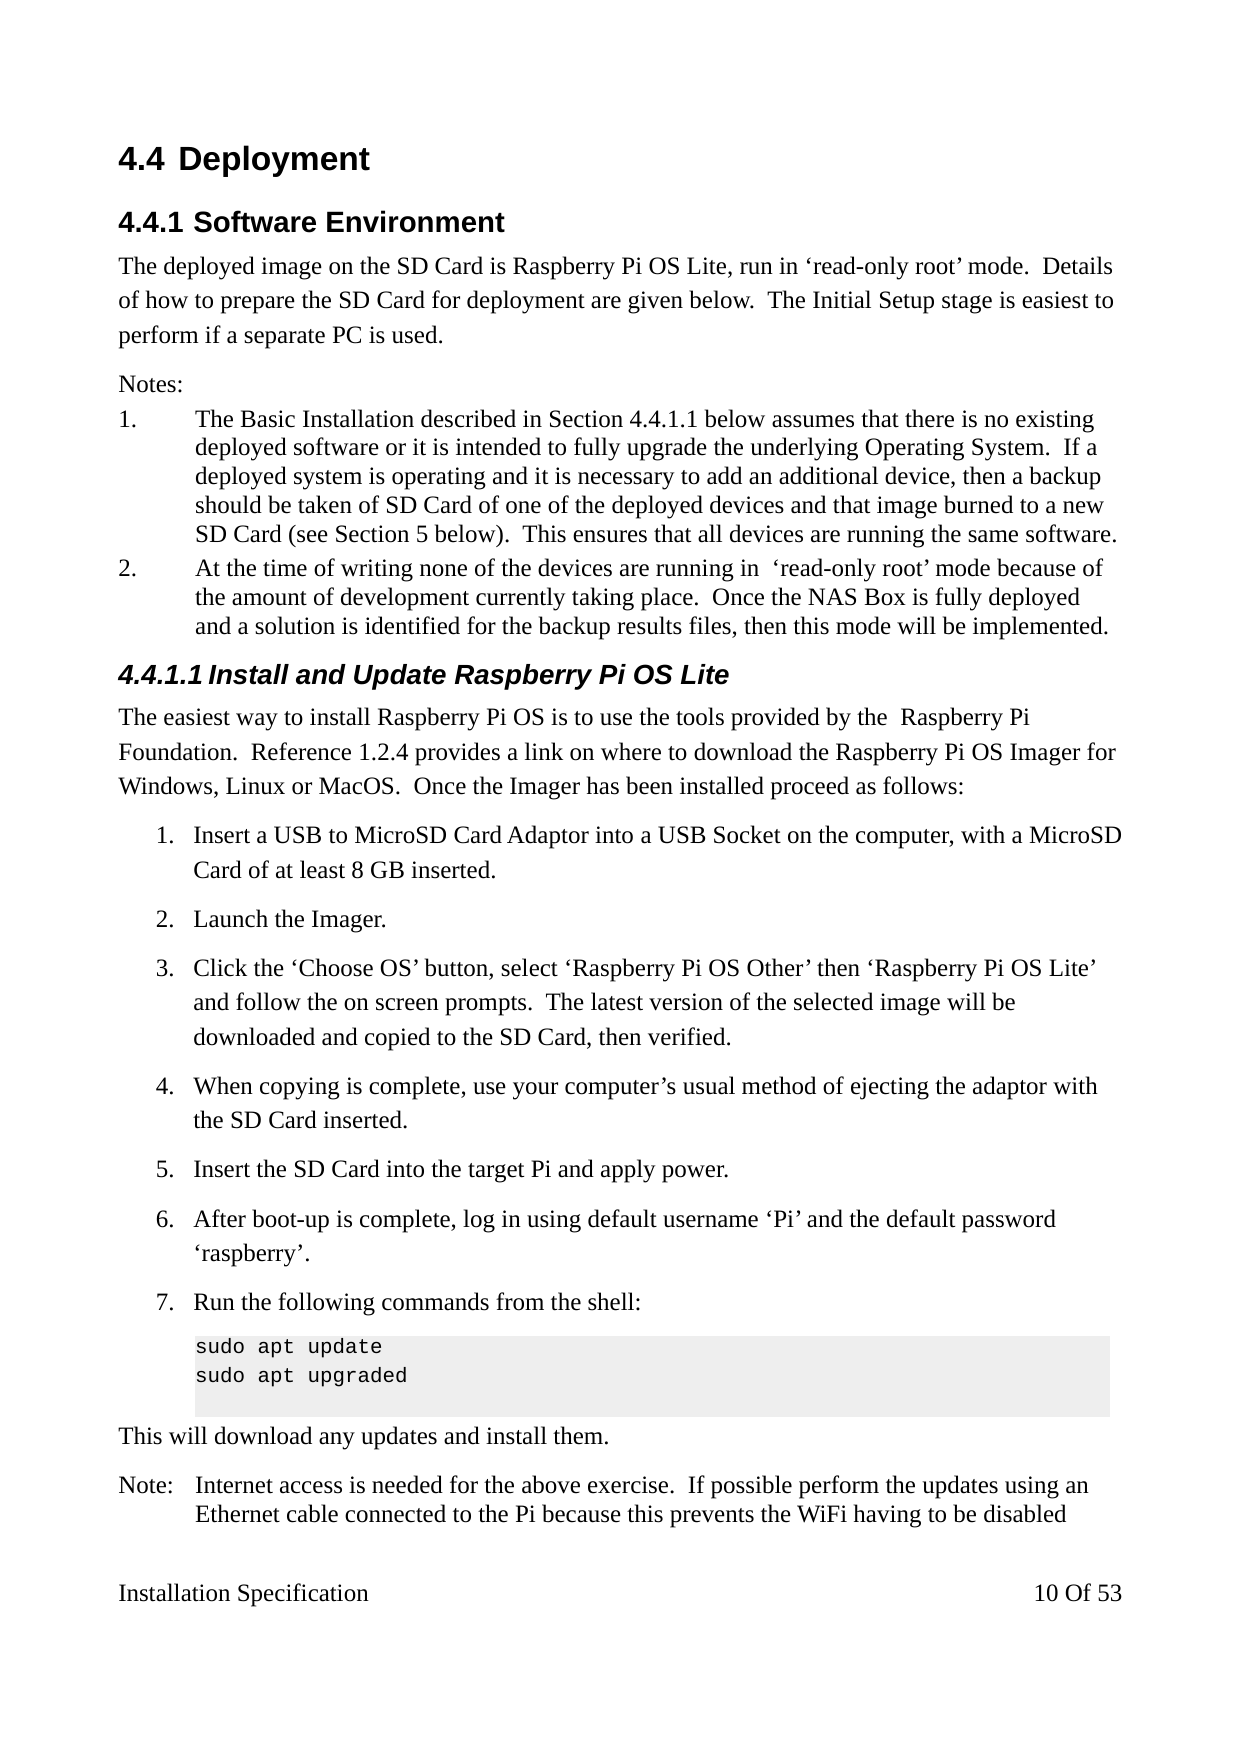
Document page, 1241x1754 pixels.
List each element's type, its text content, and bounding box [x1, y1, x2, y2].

text The deployed image on the SD Card is Raspberry Pi OS Lite, run in ‘read-only root’ mode. Details of how to prepare the SD Card for deployment are given below. The Initial Setup stage is easiest to perform if a separate PC is used. [118, 251, 1122, 349]
list Insert the SD Card into the target Pi and apply power. [156, 1154, 1122, 1183]
list When copying is complete, use your computer’s usual method of ejecting the adaptor with the SD Card inserted. [156, 1071, 1122, 1134]
text sudo apt upgraded [195, 1364, 1110, 1388]
list Launch the Imager. [156, 904, 1122, 933]
list Run the following commands from the shell: [156, 1287, 1122, 1316]
subtitle Install and Update Raspberry Pi OS Lite [118, 658, 1122, 690]
text 2. At the time of writing none of the devices are running in ‘read-only root’ mode because of the amount of development currently taking place. Once the NAS Box is fully deployed and a solution is identified for the backup results files, then this mode will be implemented. [118, 553, 1122, 639]
text sudo apt update [195, 1336, 1110, 1360]
list Click the ‘Choose OS’ button, select ‘Raspberry Pi OS Other’ then ‘Raspberry Pi OS Lite’ and follow the on screen prompts. The latest version of the selected image will be downloaded and copied to the SD Card, then verified. [156, 953, 1122, 1051]
subtitle Software Environment [118, 205, 1122, 238]
list Insert a USB to MicroSD Card Adaptor into a USB Socket on the computer, with a MicroSD Card of at least 8 GB inserted. [156, 820, 1122, 884]
list After boot-up is complete, log in using default username ‘Pi’ and the default password ‘raspberry’. [156, 1204, 1122, 1267]
text 1. The Basic Installation described in Section 4.4.1.1 below assumes that there is no existing deployed software or it is intended to fully upgrade the underlying Operating System. If a deployed system is operating and it is necessary to add an additional device, then a backup should be taken of SD Card of one of the deployed devices and that image burned to a new SD Card (see Section 5 below). This ensures that all devices are running the same software. [118, 404, 1122, 547]
text This will download any updates and install them. [118, 1421, 1122, 1450]
text Note: Internet access is needed for the above exercise. If possible perform the updates using an Ethernet cable connected to the Pi because this prevents the WiFi having to be disabled [118, 1470, 1122, 1528]
text The easiest way to install Raspberry Pi OS is to use the tools provided by the Raspberry Pi Foundation. Reference 1.2.4 provides a link on where to download the Raspberry Pi OS Imager for Windows, Linux or MacOS. Once the Imager has been installed proceed as follows: [118, 702, 1122, 800]
text Notes: [118, 369, 1122, 398]
subtitle Deployment [118, 139, 1122, 178]
